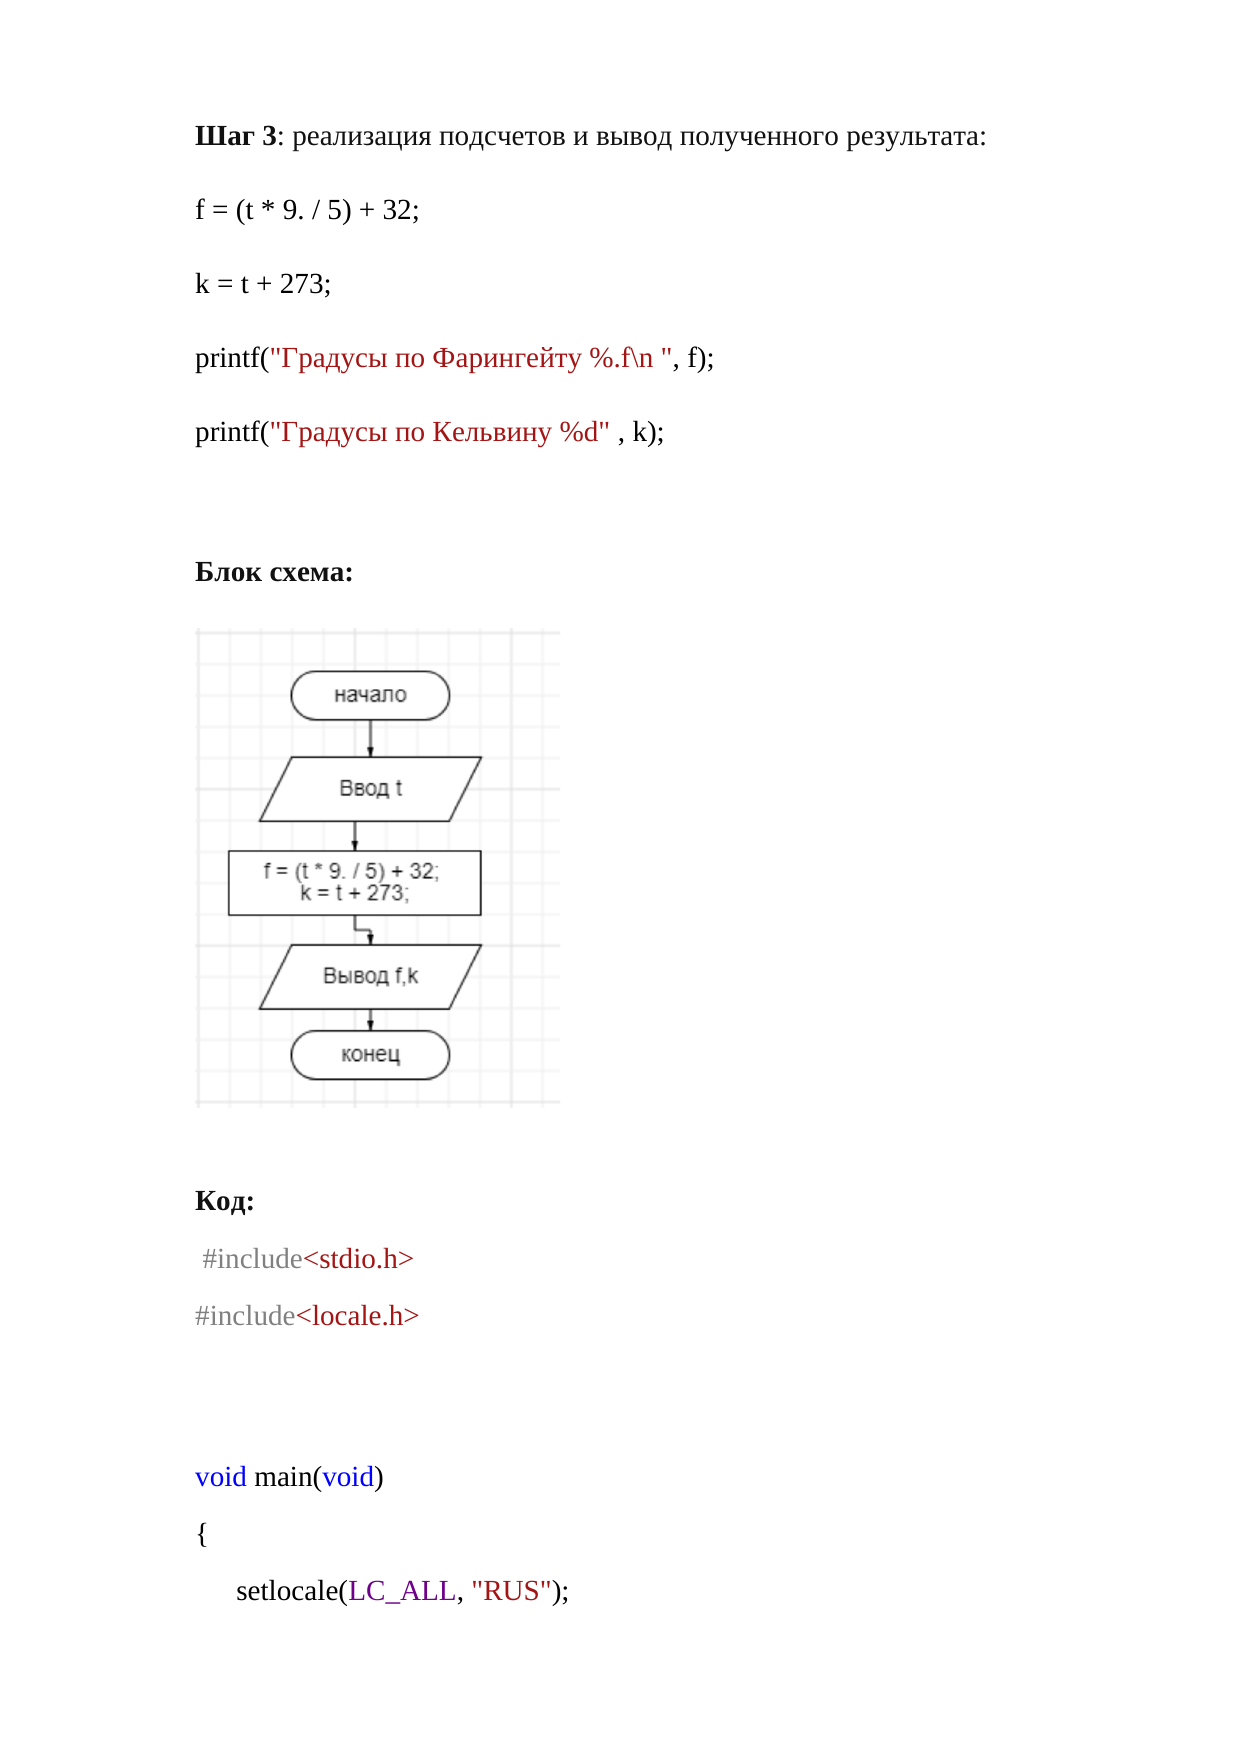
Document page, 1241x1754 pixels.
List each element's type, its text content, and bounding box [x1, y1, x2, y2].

text f = (t * 9. / 5) + 32; [118, 192, 1122, 226]
text #include<stdio.h> [118, 1241, 1122, 1274]
text setlocale(LC_ALL, "RUS"); [118, 1573, 1122, 1607]
text k = t + 273; [118, 266, 1122, 300]
text Блок схема: [118, 554, 1122, 588]
text Код: [118, 1183, 1122, 1217]
text Шаг 3: реализация подсчетов и вывод полученного результата: [118, 118, 1122, 152]
text void main(void) [118, 1459, 1122, 1492]
text { [118, 1516, 1122, 1550]
text printf("Градусы по Кельвину %d" , k); [118, 414, 1122, 448]
text printf("Градусы по Фарингейту %.f\n ", f); [118, 340, 1122, 374]
text #include<locale.h> [118, 1298, 1122, 1332]
